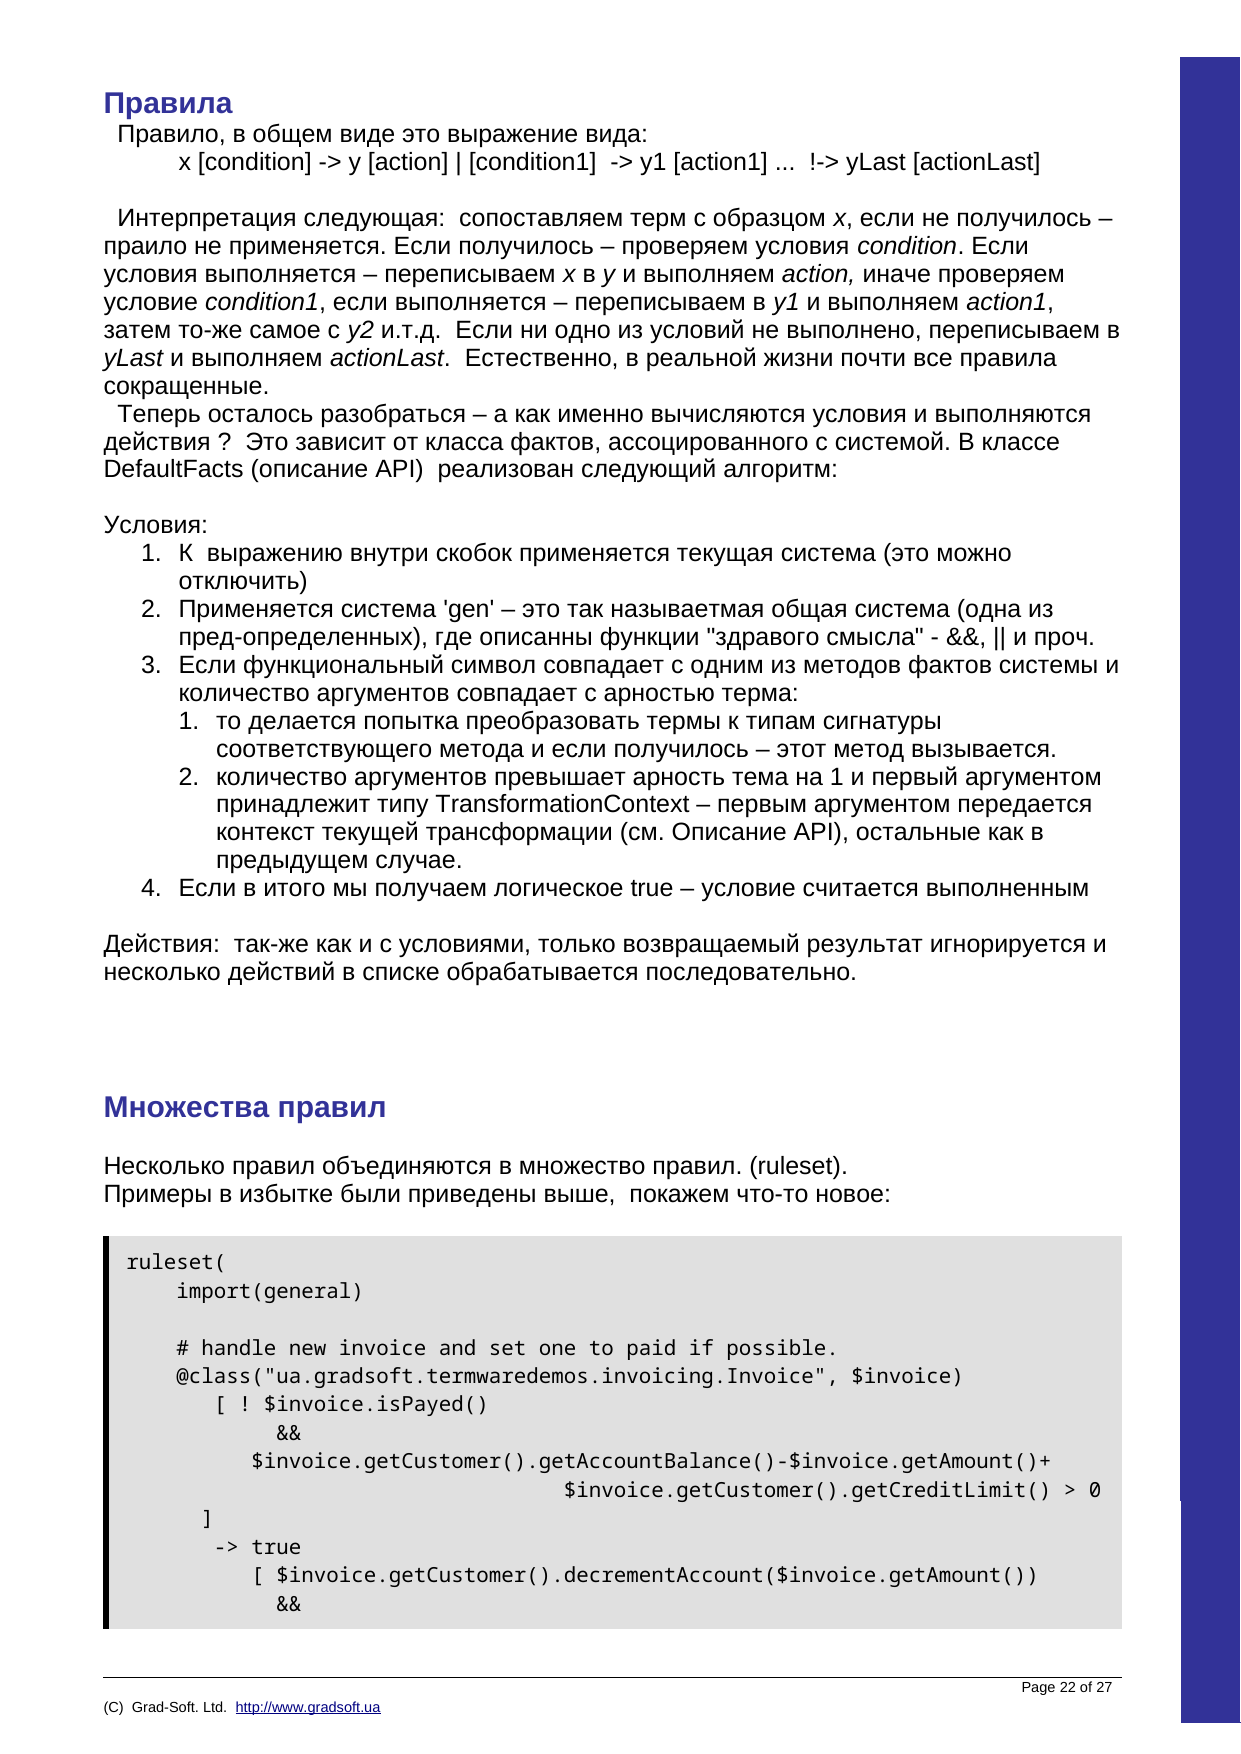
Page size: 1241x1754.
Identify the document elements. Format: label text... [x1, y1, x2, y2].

text Теперь осталось разобраться – а как именно вычисляются условия и выполняются действия ? Это зависит от класса фактов, ассоцированного с системой. В классе DefaultFacts (описание API) реализован следующий алгоритм: [103, 399, 1122, 483]
list # handle new invoice and set one to paid if possible. [109, 1333, 1122, 1361]
text Несколько правил объединяются в множество правил. (ruleset). [103, 1152, 1122, 1180]
text Правило, в общем виде это выражение вида: [103, 120, 1122, 148]
list [ ! $invoice.isPayed() [109, 1389, 1122, 1418]
list Если в итого мы получаем логическое true – условие считается выполненным [141, 874, 1122, 902]
list import(general) [109, 1276, 1122, 1304]
list && [109, 1418, 1122, 1446]
text Примеры в избытке были приведены выше, покажем что-то новое: [103, 1180, 1122, 1208]
list && [109, 1589, 1122, 1629]
list Если функциональный символ совпадает с одним из методов фактов системы и количество аргументов совпадает с арностью терма: [141, 651, 1122, 707]
list @class("ua.gradsoft.termwaredemos.invoicing.Invoice", $invoice) [109, 1361, 1122, 1389]
list $invoice.getCustomer().getAccountBalance()-$invoice.getAmount()+ [109, 1446, 1122, 1475]
text Интерпретация следующая: сопоставляем терм с образцом x, если не получилось – праило не применяется. Если получилось – проверяем условия condition. Если условия выполняется – переписываем x в y и выполняем action, иначе проверяем условие condition1, если выполняется – переписываем в y1 и выполняем action1, затем то-же самое с y2 и.т.д. Если ни одно из условий не выполнено, переписываем в уLast и выполняем actionLast. Естественно, в реальной жизни почти все правила сокращенные. [103, 204, 1122, 399]
list ] [109, 1503, 1122, 1532]
list ruleset( [109, 1236, 1122, 1276]
list $invoice.getCustomer().getCreditLimit() > 0 [109, 1475, 1122, 1503]
list x [condition] -> y [action] | [condition1] -> y1 [action1] ... !-> yLast [actionLast] [141, 148, 1122, 176]
list [ $invoice.getCustomer().decrementAccount($invoice.getAmount()) [109, 1560, 1122, 1589]
subtitle Правила [103, 87, 1122, 120]
text Условия: [103, 511, 1122, 539]
list Применяется система 'gen' – это так называетмая общая система (одна из пред-определенных), где описанны функции "здравого смысла" - &&, || и проч. [141, 595, 1122, 651]
text Действия: так-же как и с условиями, только возвращаемый результат игнорируется и несколько действий в списке обрабатывается последовательно. [103, 930, 1122, 986]
list то делается попытка преобразовать термы к типам сигнатуры соответствующего метода и если получилось – этот метод вызывается. [178, 707, 1122, 762]
list -> true [109, 1532, 1122, 1560]
list количество аргументов превышает арность тема на 1 и первый аргументом принадлежит типу TransformationContext – первым аргументом передается контекст текущей трансформации (см. Описание API), остальные как в предыдущем случае. [178, 762, 1122, 874]
list К выражению внутри скобок применяется текущая система (это можно отключить) [141, 539, 1122, 595]
subtitle Множества правил [103, 1090, 1122, 1124]
